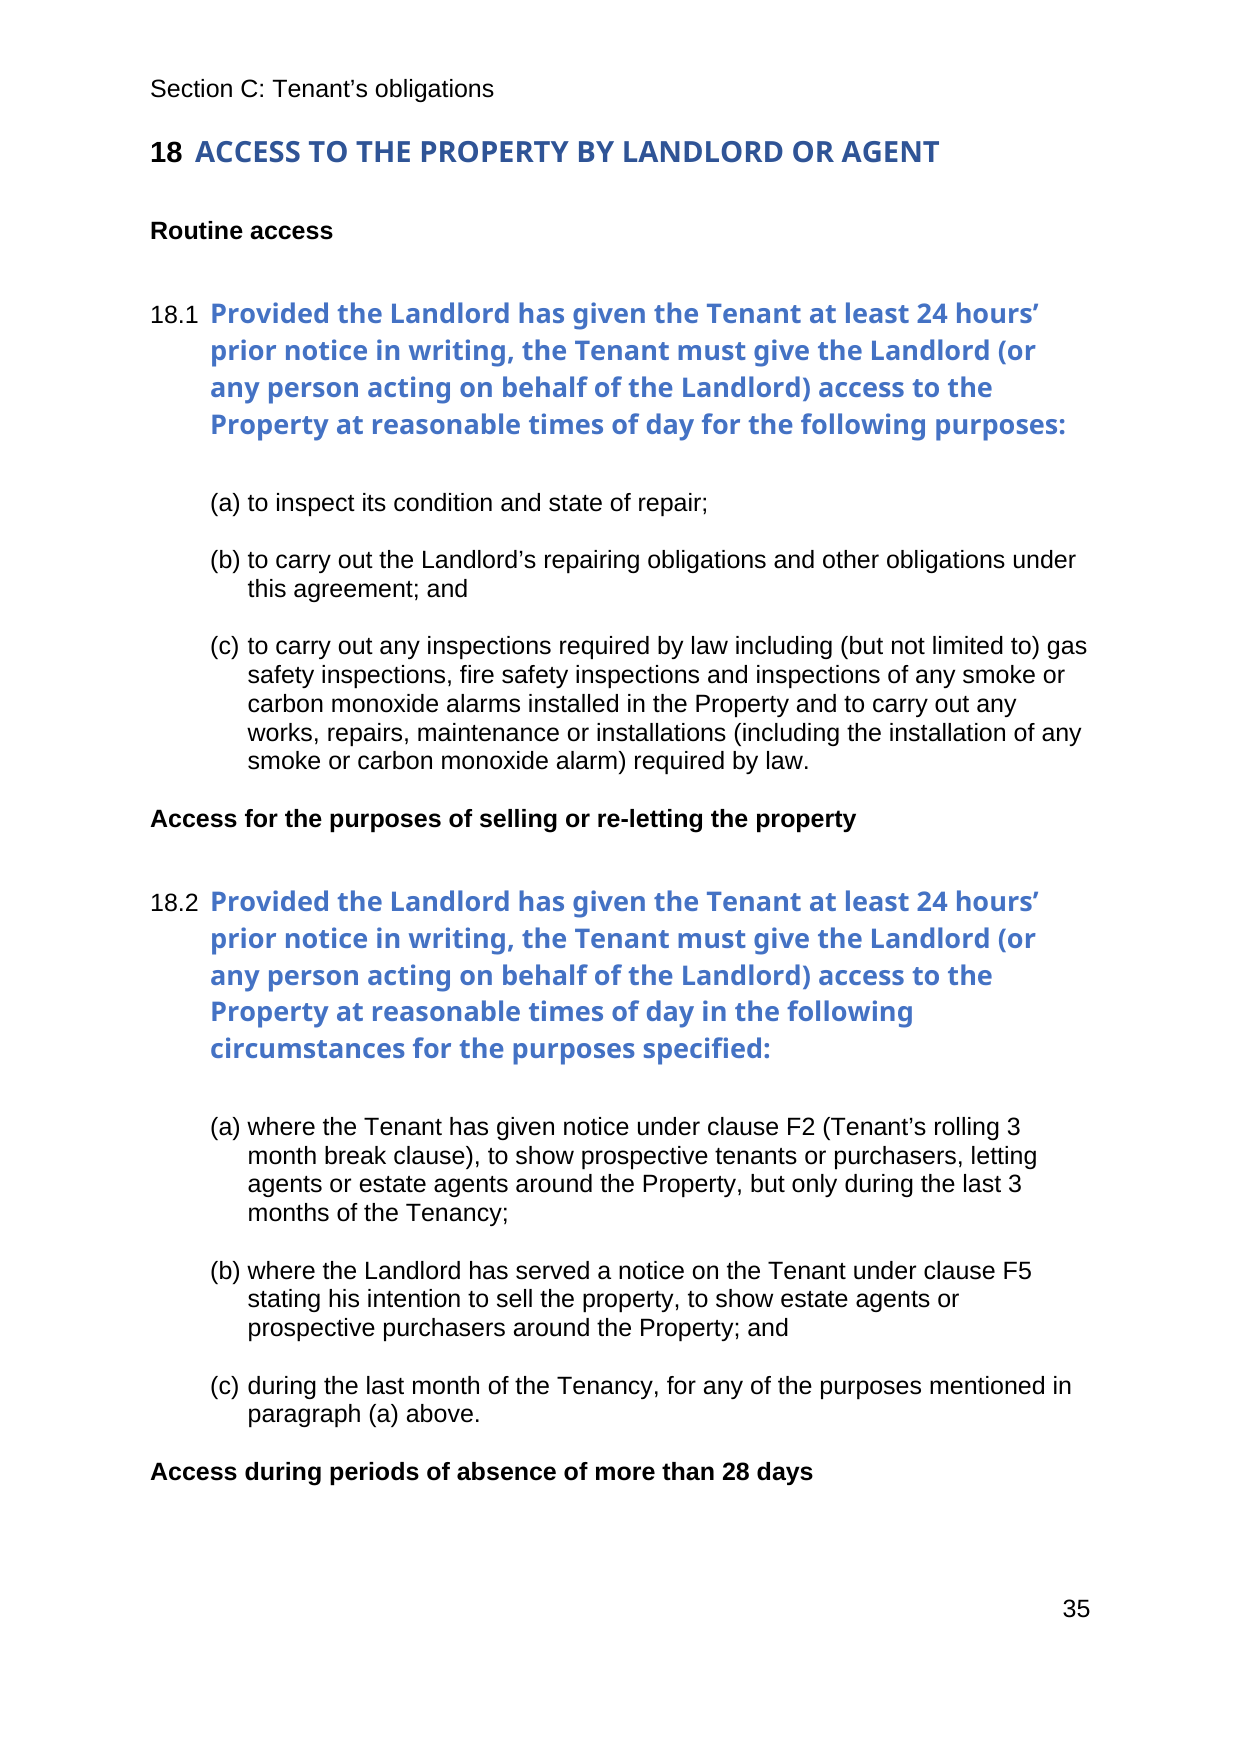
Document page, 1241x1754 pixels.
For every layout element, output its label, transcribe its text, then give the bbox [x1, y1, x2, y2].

list to inspect its condition and state of repair; [210, 488, 1090, 516]
subtitle Provided the Landlord has given the Tenant at least 24 hours’ prior notice in writing, the Tenant must give the Landlord (or any person acting on behalf of the Landlord) access to the Property at reasonable times of day for the following purposes: [150, 295, 1090, 442]
list where the Landlord has served a notice on the Tenant under clause F5 stating his intention to sell the property, to show estate agents or prospective purchasers around the Property; and [210, 1256, 1090, 1342]
list Access during periods of absence of more than 28 days [150, 1457, 1090, 1486]
list where the Tenant has given notice under clause F2 (Tenant’s rolling 3 month break clause), to show prospective tenants or purchasers, letting agents or estate agents around the Property, but only during the last 3 months of the Tenancy; [210, 1112, 1090, 1227]
subtitle ACCESS TO THE PROPERTY BY LANDLORD OR AGENT [150, 131, 1090, 171]
list during the last month of the Tenancy, for any of the purposes mentioned in paragraph (a) above. [210, 1371, 1090, 1428]
text Routine access [150, 216, 1090, 245]
list to carry out any inspections required by law including (but not limited to) gas safety inspections, fire safety inspections and inspections of any smoke or carbon monoxide alarms installed in the Property and to carry out any works, repairs, maintenance or installations (including the installation of any smoke or carbon monoxide alarm) required by law. [210, 631, 1090, 775]
subtitle Provided the Landlord has given the Tenant at least 24 hours’ prior notice in writing, the Tenant must give the Landlord (or any person acting on behalf of the Landlord) access to the Property at reasonable times of day in the following circumstances for the purposes specified: [150, 882, 1090, 1067]
list Access for the purposes of selling or re-letting the property [150, 804, 1090, 833]
list to carry out the Landlord’s repairing obligations and other obligations under this agreement; and [210, 545, 1090, 603]
